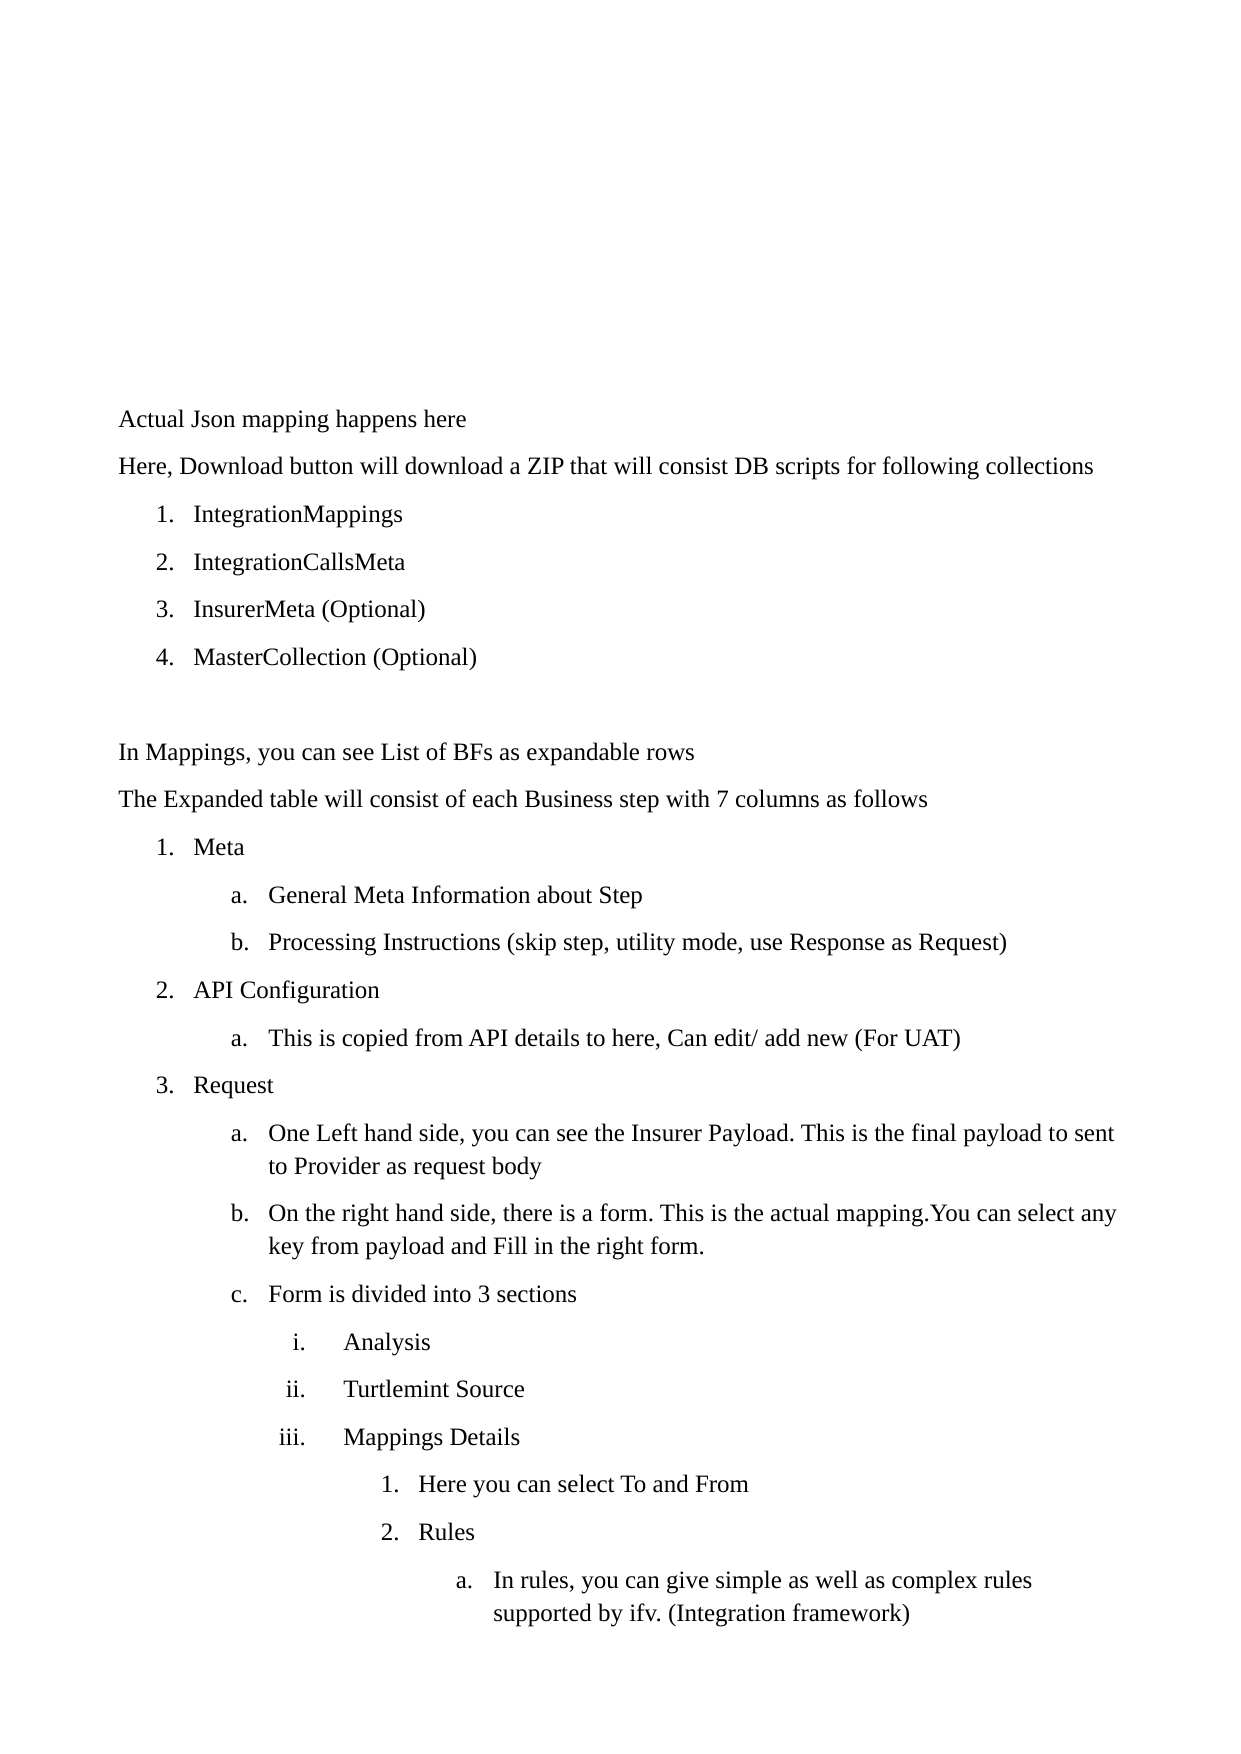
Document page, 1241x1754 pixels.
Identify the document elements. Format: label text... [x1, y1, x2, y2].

list API Configuration [156, 975, 1122, 1004]
list Request [156, 1070, 1122, 1099]
list Here you can select To and From [381, 1469, 1122, 1498]
list IntegrationMappings [156, 499, 1122, 528]
list Form is divided into 3 sections [231, 1279, 1122, 1308]
list This is copied from API details to here, Can edit/ add new (For UAT) [231, 1023, 1122, 1051]
list On the right hand side, there is a form. This is the actual mapping.You can select any key from payload and Fill in the right form. [231, 1198, 1122, 1260]
list MasterCollection (Optional) [156, 642, 1122, 671]
list General Meta Information about Step [231, 880, 1122, 908]
list IntegrationCallsMeta [156, 547, 1122, 575]
text Actual Json mapping happens here [118, 404, 1122, 432]
text In Mappings, you can see List of BFs as expandable rows [118, 737, 1122, 766]
list Meta [156, 832, 1122, 861]
list Turtlemint Source [306, 1374, 1122, 1403]
list Processing Instructions (skip step, utility mode, use Response as Request) [231, 927, 1122, 956]
list Mappings Details [306, 1422, 1122, 1451]
list One Left hand side, you can see the Insurer Payload. This is the final payload to sent to Provider as request body [231, 1118, 1122, 1179]
list In rules, you can give simple as well as complex rules supported by ifv. (Integration framework) [456, 1565, 1122, 1626]
text Here, Download button will download a ZIP that will consist DB scripts for following collections [118, 451, 1122, 480]
list InsurerMeta (Optional) [156, 594, 1122, 623]
text The Expanded table will consist of each Business step with 7 columns as follows [118, 784, 1122, 813]
list Rules [381, 1517, 1122, 1546]
list Analysis [306, 1327, 1122, 1355]
